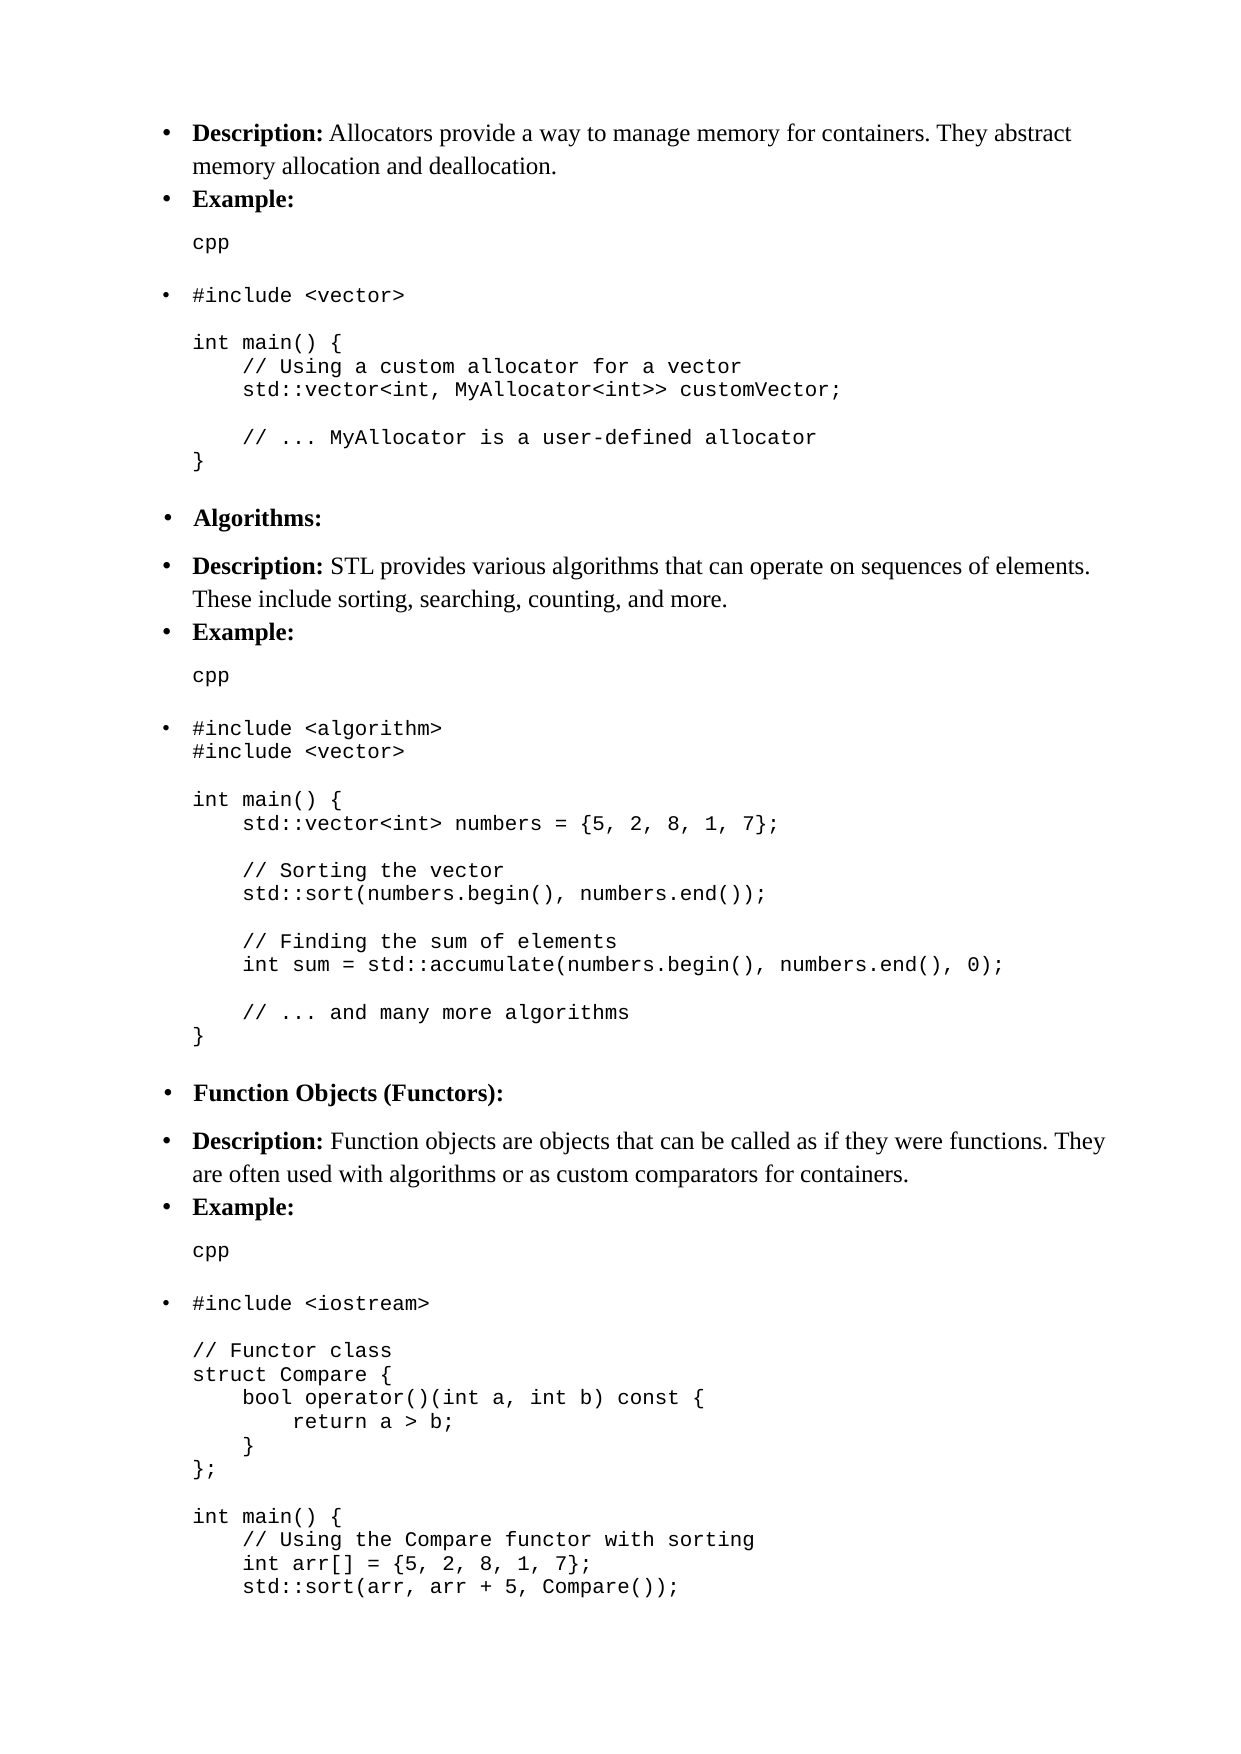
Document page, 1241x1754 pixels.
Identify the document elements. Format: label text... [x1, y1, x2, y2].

list // ... and many more algorithms [162, 1002, 1122, 1025]
list std::sort(numbers.begin(), numbers.end()); [162, 883, 1122, 907]
list Algorithms: [164, 503, 1122, 532]
list int main() { [162, 1506, 1122, 1529]
list int sum = std::accumulate(numbers.begin(), numbers.end(), 0); [162, 954, 1122, 978]
list Example: [162, 1192, 1122, 1221]
list Example: [162, 617, 1122, 646]
list int main() { [162, 332, 1122, 356]
list cpp [162, 1240, 1122, 1263]
list std::sort(arr, arr + 5, Compare()); [162, 1577, 1122, 1600]
list } [162, 450, 1122, 474]
list // Sorting the vector [162, 860, 1122, 883]
list // Using a custom allocator for a vector [162, 356, 1122, 379]
list #include <algorithm> [162, 718, 1122, 742]
list cpp [162, 232, 1122, 255]
list }; [162, 1458, 1122, 1482]
list bool operator()(int a, int b) const { [162, 1387, 1122, 1411]
list return a > b; [162, 1411, 1122, 1435]
list Description: Allocators provide a way to manage memory for containers. They abstract memory allocation and deallocation. [162, 118, 1122, 180]
list // Finding the sum of elements [162, 931, 1122, 954]
list std::vector<int> numbers = {5, 2, 8, 1, 7}; [162, 812, 1122, 836]
list #include <iostream> [162, 1293, 1122, 1316]
list std::vector<int, MyAllocator<int>> customVector; [162, 379, 1122, 403]
list #include <vector> [162, 285, 1122, 308]
list int arr[] = {5, 2, 8, 1, 7}; [162, 1553, 1122, 1577]
list Description: STL provides various algorithms that can operate on sequences of elements. These include sorting, searching, counting, and more. [162, 551, 1122, 613]
list Function Objects (Functors): [164, 1078, 1122, 1107]
list // Using the Compare functor with sorting [162, 1529, 1122, 1553]
list // ... MyAllocator is a user-defined allocator [162, 427, 1122, 450]
list int main() { [162, 789, 1122, 812]
list #include <vector> [162, 742, 1122, 765]
list } [162, 1435, 1122, 1458]
list // Functor class [162, 1340, 1122, 1364]
list Example: [162, 184, 1122, 213]
list struct Compare { [162, 1364, 1122, 1387]
list } [162, 1025, 1122, 1049]
list cpp [162, 665, 1122, 688]
list Description: Function objects are objects that can be called as if they were functions. They are often used with algorithms or as custom comparators for containers. [162, 1126, 1122, 1188]
